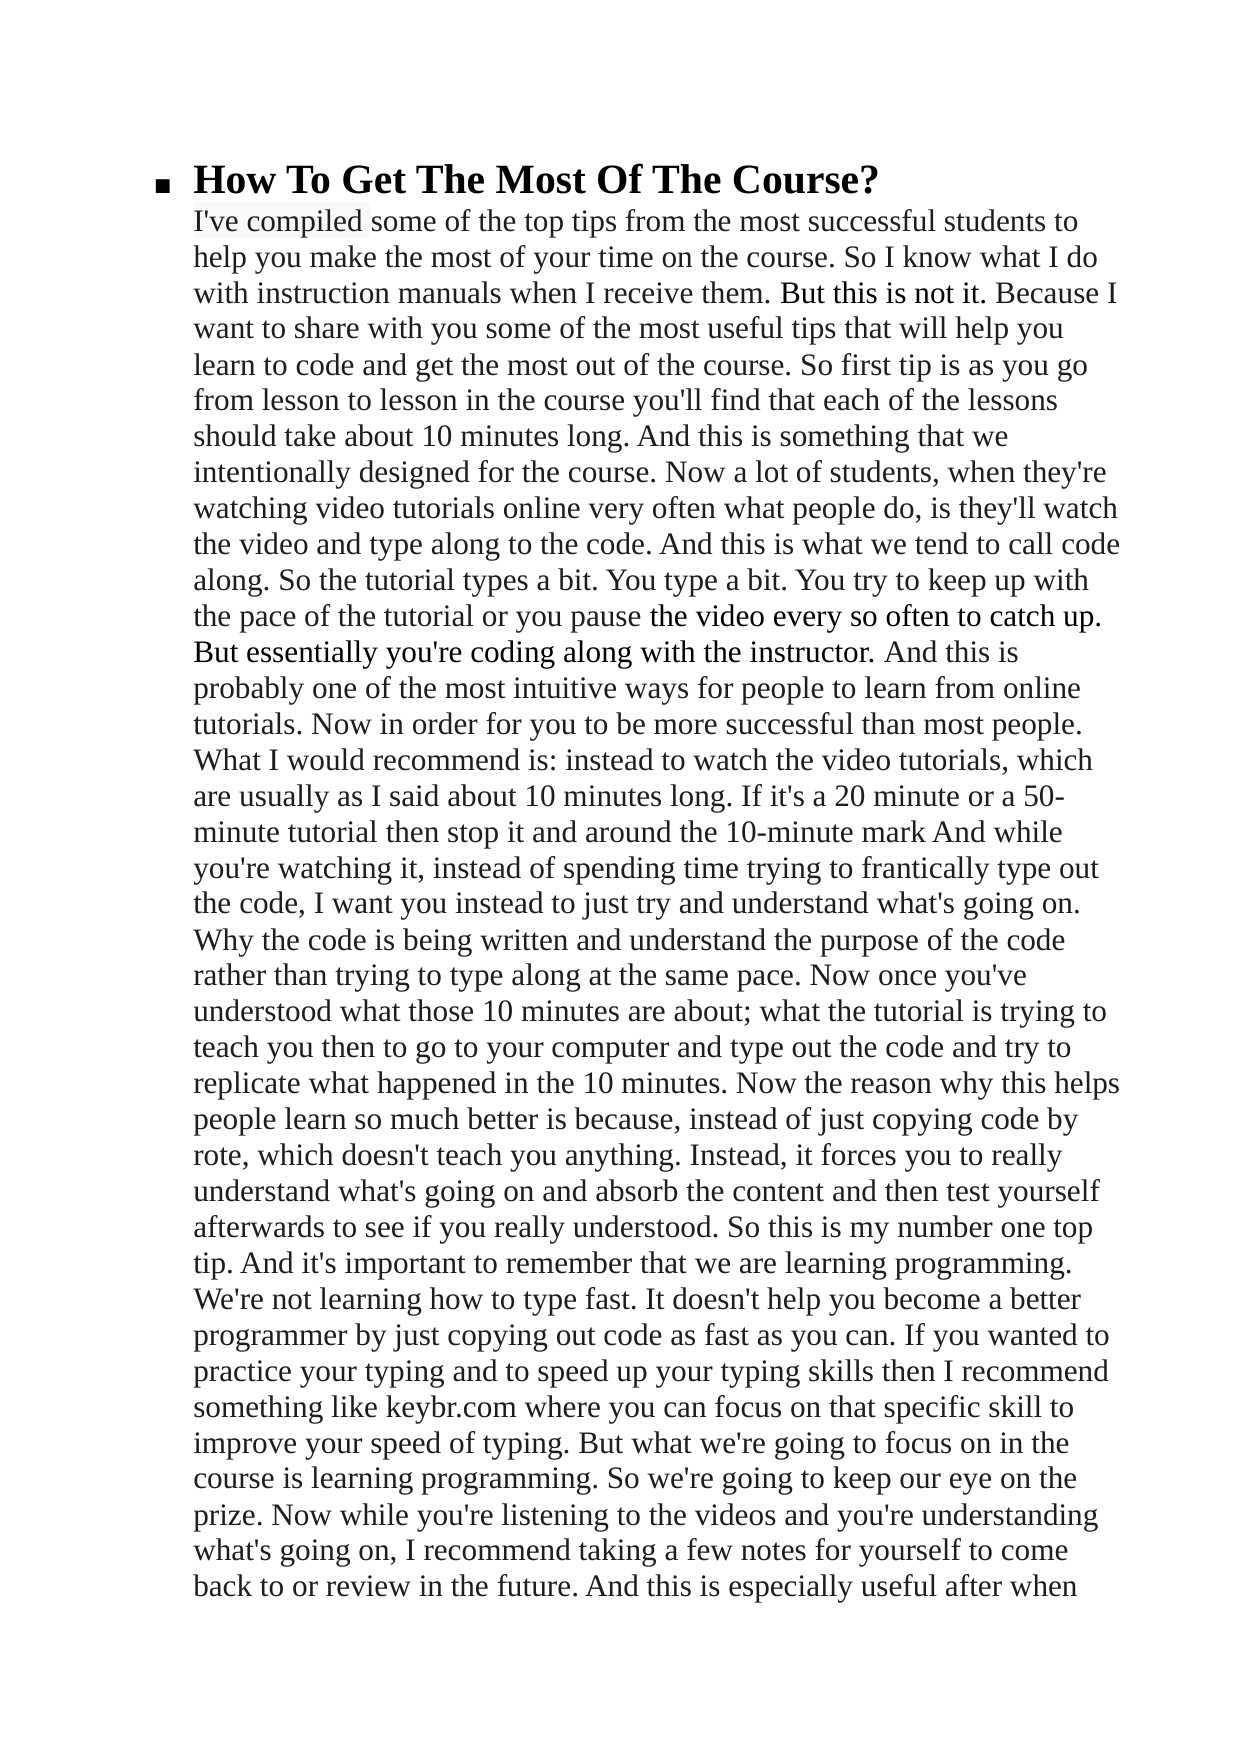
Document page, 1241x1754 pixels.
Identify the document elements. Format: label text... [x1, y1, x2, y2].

list How To Get The Most Of The Course? [156, 154, 1122, 202]
list I've compiled some of the top tips from the most successful students to help you make the most of your time on the course. So I know what I do with instruction manuals when I receive them. But this is not it. Because I want to share with you some of the most useful tips that will help you learn to code and get the most out of the course. So first tip is as you go from lesson to lesson in the course you'll find that each of the lessons should take about 10 minutes long. And this is something that we intentionally designed for the course. Now a lot of students, when they're watching video tutorials online very often what people do, is they'll watch the video and type along to the code. And this is what we tend to call code along. So the tutorial types a bit. You type a bit. You try to keep up with the pace of the tutorial or you pause the video every so often to catch up. But essentially you're coding along with the instructor. And this is probably one of the most intuitive ways for people to learn from online tutorials. Now in order for you to be more successful than most people. What I would recommend is: instead to watch the video tutorials, which are usually as I said about 10 minutes long. If it's a 20 minute or a 50-minute tutorial then stop it and around the 10-minute mark And while you're watching it, instead of spending time trying to frantically type out the code, I want you instead to just try and understand what's going on. Why the code is being written and understand the purpose of the code rather than trying to type along at the same pace. Now once you've understood what those 10 minutes are about; what the tutorial is trying to teach you then to go to your computer and type out the code and try to replicate what happened in the 10 minutes. Now the reason why this helps people learn so much better is because, instead of just copying code by rote, which doesn't teach you anything. Instead, it forces you to really understand what's going on and absorb the content and then test yourself afterwards to see if you really understood. So this is my number one top tip. And it's important to remember that we are learning programming. We're not learning how to type fast. It doesn't help you become a better programmer by just copying out code as fast as you can. If you wanted to practice your typing and to speed up your typing skills then I recommend something like keybr.com where you can focus on that specific skill to improve your speed of typing. But what we're going to focus on in the course is learning programming. So we're going to keep our eye on the prize. Now while you're listening to the videos and you're understanding what's going on, I recommend taking a few notes for yourself to come back to or review in the future. And this is especially useful after when [156, 202, 1122, 1603]
